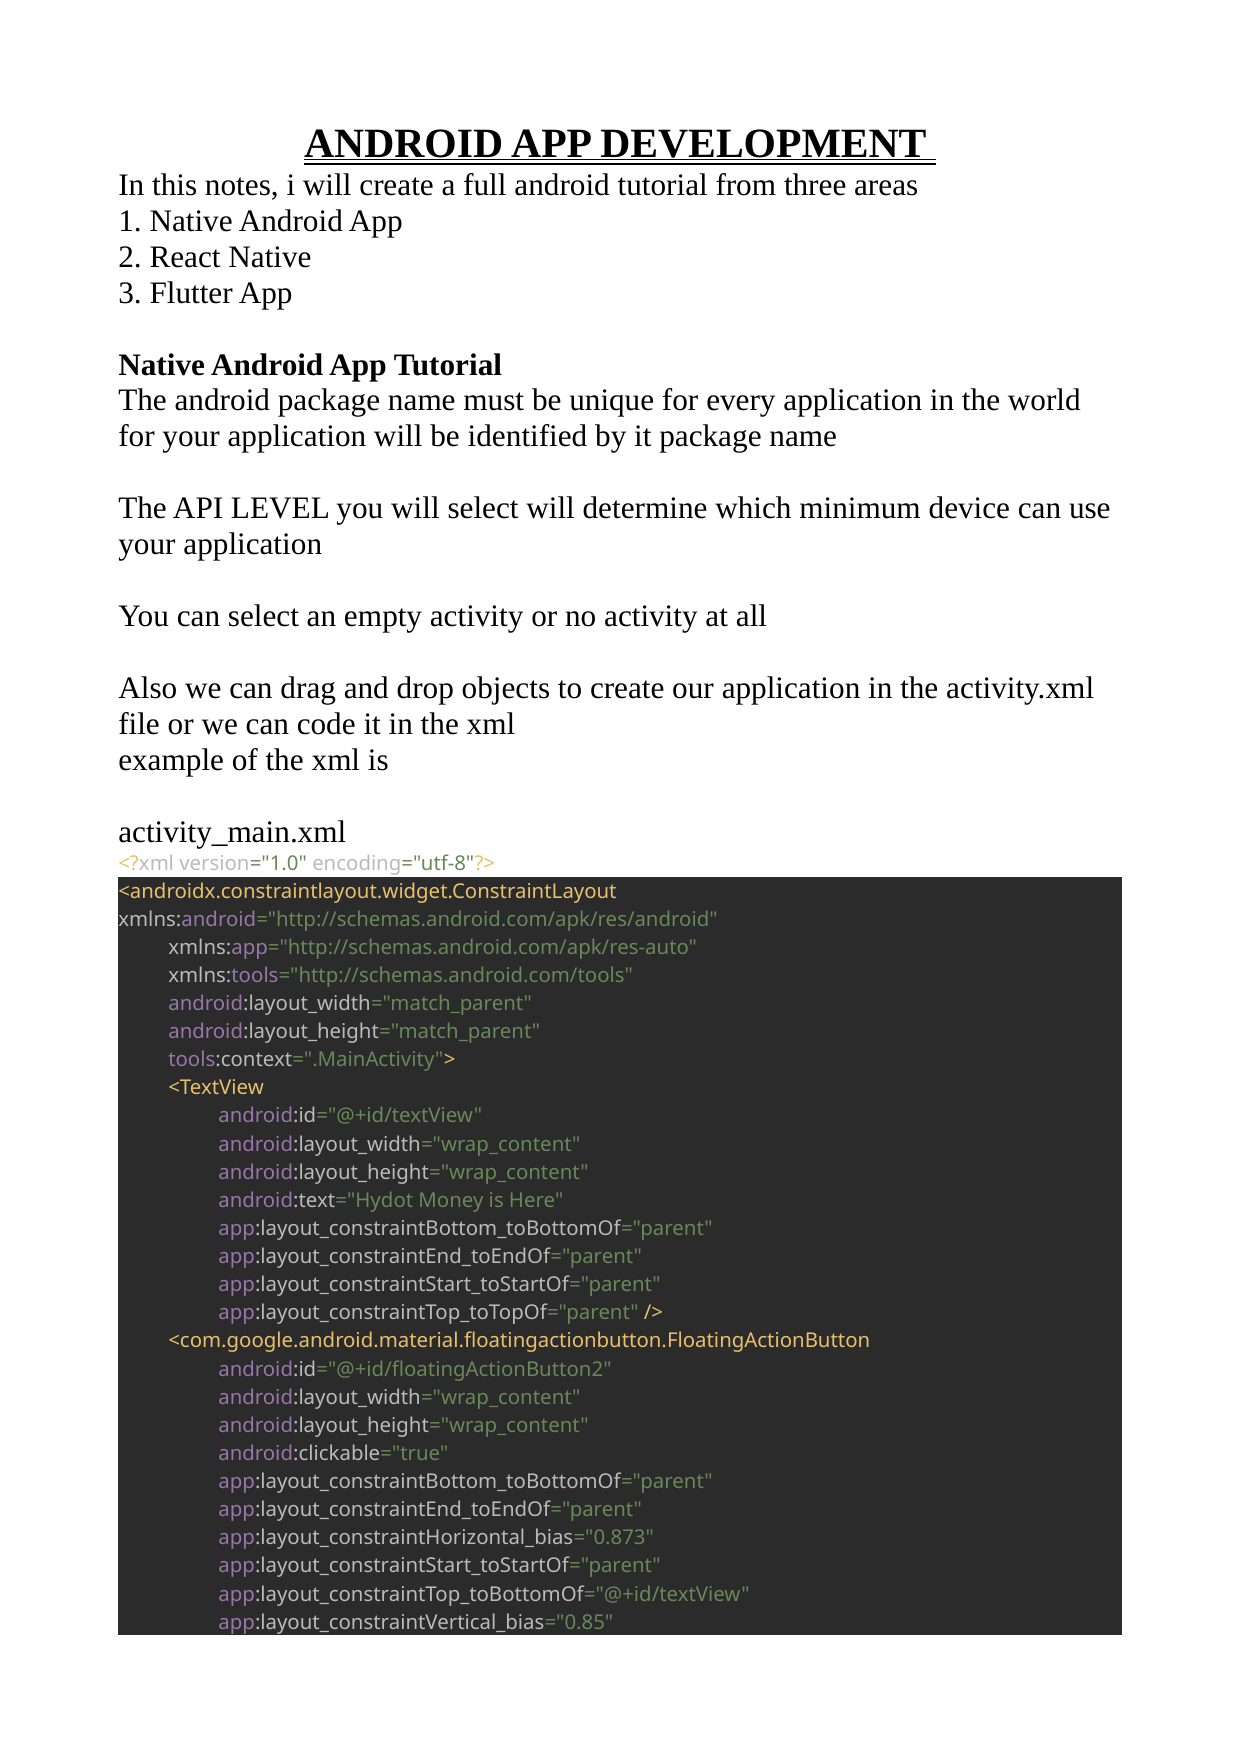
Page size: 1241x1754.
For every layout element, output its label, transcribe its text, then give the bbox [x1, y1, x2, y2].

text android:layout_height="wrap_content" [118, 1410, 1122, 1438]
text <com.google.android.material.floatingactionbutton.FloatingActionButton [118, 1326, 1122, 1354]
text app:layout_constraintEnd_toEndOf="parent" [118, 1495, 1122, 1523]
text 3. Flutter App [118, 274, 1122, 310]
text app:layout_constraintStart_toStartOf="parent" [118, 1551, 1122, 1579]
text activity_main.xml [118, 813, 1122, 849]
text tools:context=".MainActivity"> [118, 1045, 1122, 1073]
text ANDROID APP DEVELOPMENT [118, 118, 1122, 166]
text android:layout_width="wrap_content" [118, 1129, 1122, 1157]
text android:id="@+id/floatingActionButton2" [118, 1354, 1122, 1382]
text app:layout_constraintVertical_bias="0.85" [118, 1607, 1122, 1635]
text <TextView [118, 1073, 1122, 1101]
text In this notes, i will create a full android tutorial from three areas [118, 166, 1122, 202]
text Also we can drag and drop objects to create our application in the activity.xml file or we can code it in the xml [118, 669, 1122, 741]
text app:layout_constraintTop_toBottomOf="@+id/textView" [118, 1579, 1122, 1607]
text Native Android App Tutorial [118, 346, 1122, 382]
text 1. Native Android App [118, 202, 1122, 238]
text xmlns:tools="http://schemas.android.com/tools" [118, 960, 1122, 988]
text The API LEVEL you will select will determine which minimum device can use your application [118, 489, 1122, 561]
text android:layout_width="wrap_content" [118, 1382, 1122, 1410]
text 2. React Native [118, 238, 1122, 274]
text android:text="Hydot Money is Here" [118, 1185, 1122, 1213]
text app:layout_constraintBottom_toBottomOf="parent" [118, 1467, 1122, 1495]
text android:id="@+id/textView" [118, 1101, 1122, 1129]
text android:layout_height="match_parent" [118, 1017, 1122, 1045]
text <?xml version="1.0" encoding="utf-8"?> [118, 849, 1122, 877]
text android:clickable="true" [118, 1438, 1122, 1467]
text app:layout_constraintStart_toStartOf="parent" [118, 1270, 1122, 1298]
text android:layout_height="wrap_content" [118, 1157, 1122, 1185]
text example of the xml is [118, 741, 1122, 777]
text xmlns:app="http://schemas.android.com/apk/res-auto" [118, 932, 1122, 960]
text You can select an empty activity or no activity at all [118, 597, 1122, 633]
text The android package name must be unique for every application in the world for your application will be identified by it package name [118, 382, 1122, 453]
text android:layout_width="match_parent" [118, 988, 1122, 1017]
text app:layout_constraintTop_toTopOf="parent" /> [118, 1298, 1122, 1326]
text app:layout_constraintHorizontal_bias="0.873" [118, 1523, 1122, 1551]
text <androidx.constraintlayout.widget.ConstraintLayout xmlns:android="http://schemas.android.com/apk/res/android" [118, 877, 1122, 932]
text app:layout_constraintBottom_toBottomOf="parent" [118, 1213, 1122, 1242]
text app:layout_constraintEnd_toEndOf="parent" [118, 1242, 1122, 1270]
